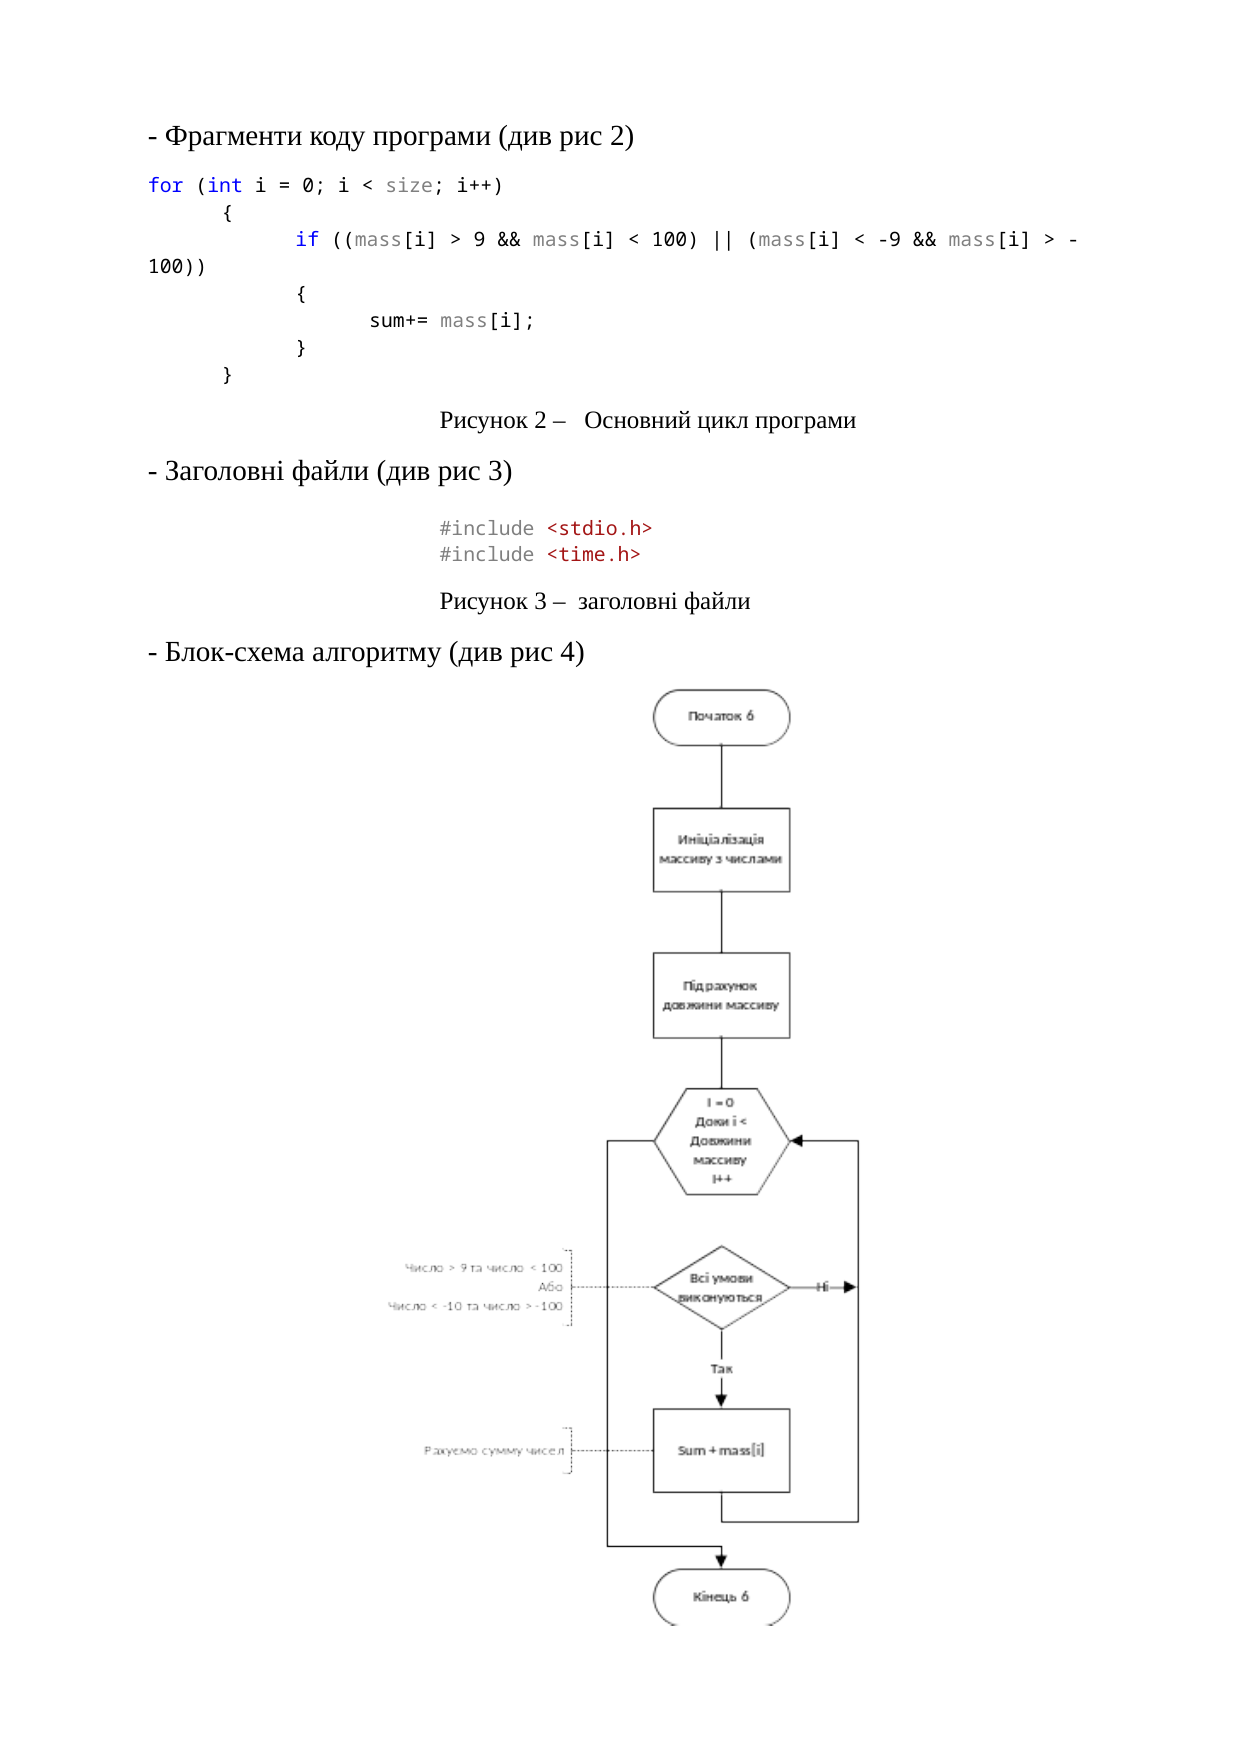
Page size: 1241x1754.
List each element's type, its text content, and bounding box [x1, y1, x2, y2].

text #include <stdio.h> [366, 514, 1122, 541]
text for (int i = 0; i < size; i++) [148, 171, 1122, 198]
text if ((mass[i] > 9 && mass[i] < 100) || (mass[i] < -9 && mass[i] > -100)) [148, 225, 1122, 279]
text { [148, 279, 1122, 306]
text } [148, 360, 1122, 387]
text #include <time.h> [366, 541, 1122, 568]
text Рисунок 3 – заголовні файли [366, 586, 1122, 615]
text } [148, 333, 1122, 360]
text Рисунок 2 – Основний цикл програми [366, 406, 1122, 434]
text - Заголовні файли (див рис 3) [148, 453, 1122, 487]
text { [148, 198, 1122, 225]
text sum+= mass[i]; [148, 306, 1122, 333]
text - Фрагменти коду програми (див рис 2) [148, 118, 1122, 152]
text - Блок-схема алгоритму (див рис 4) [148, 634, 1122, 667]
